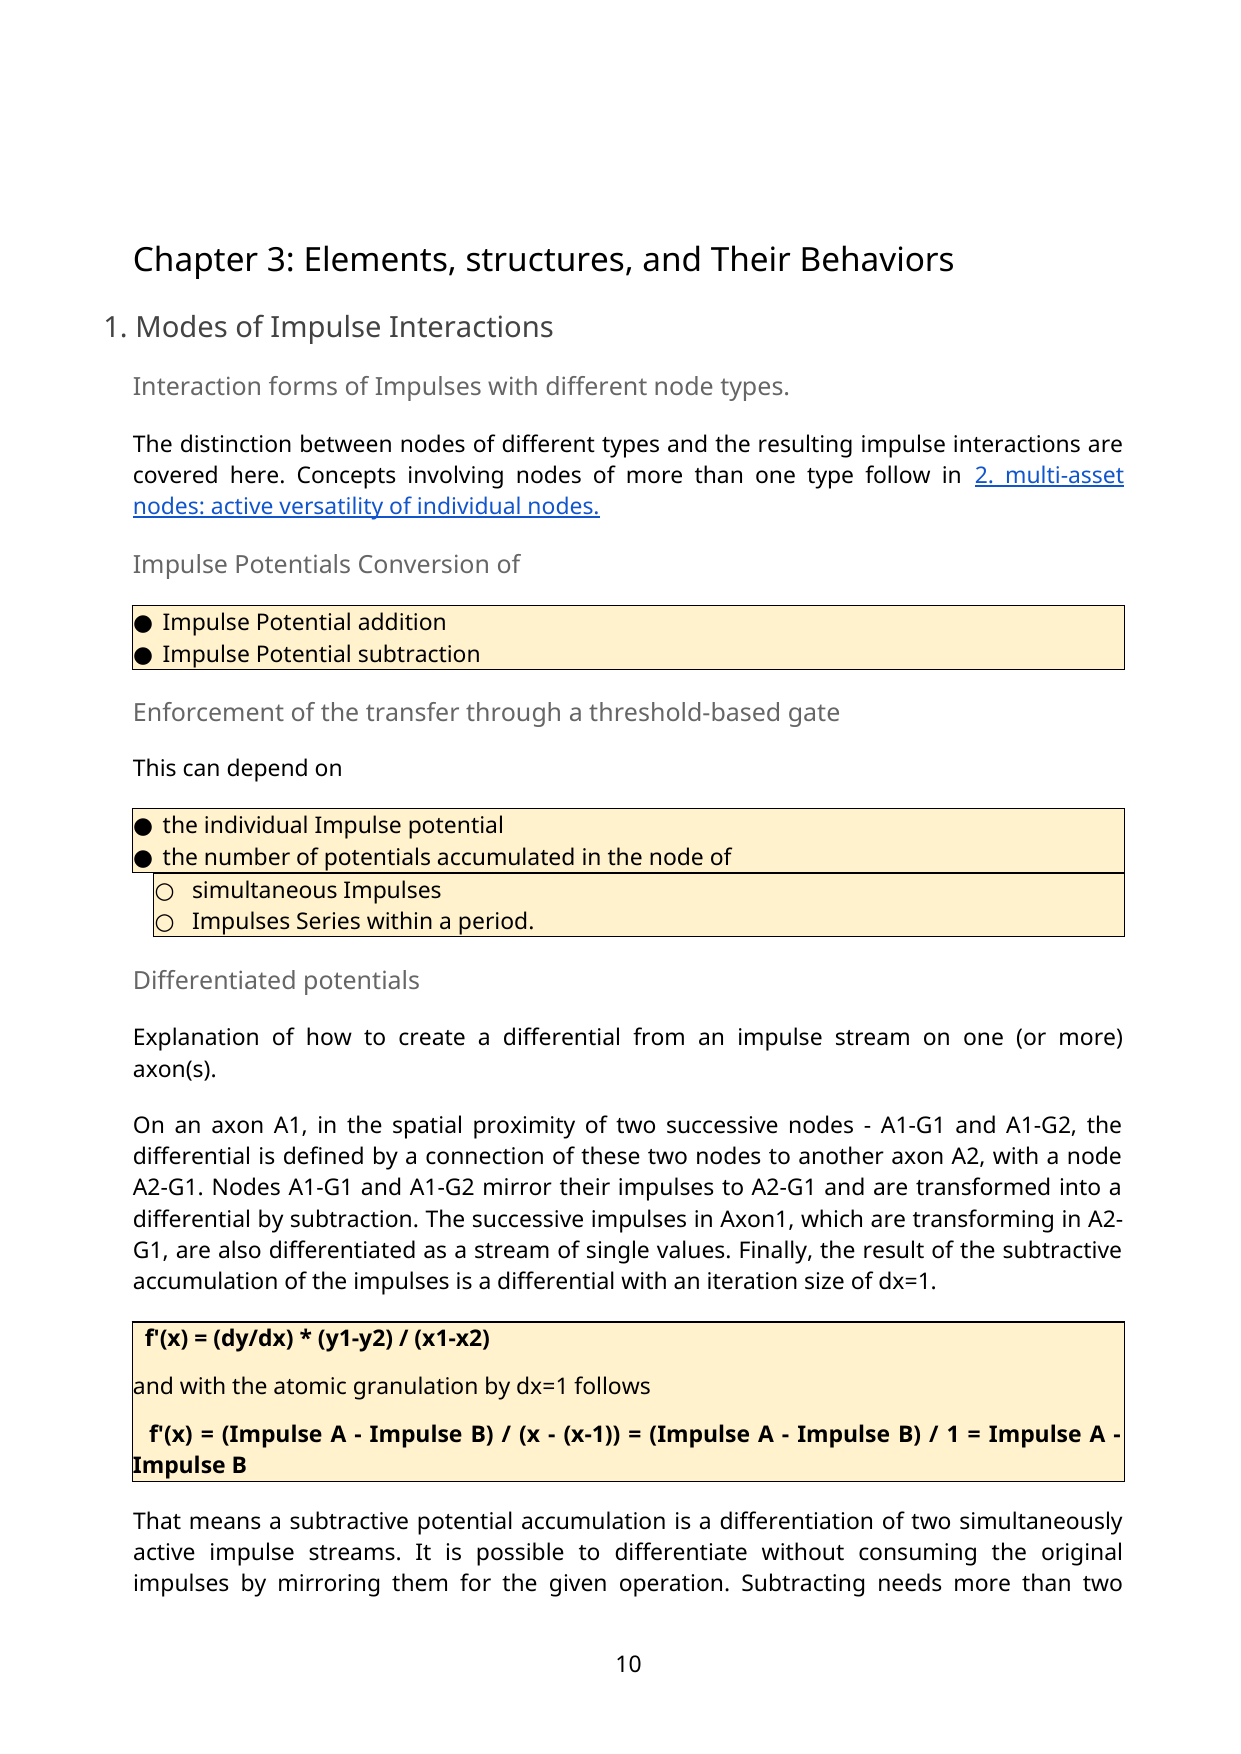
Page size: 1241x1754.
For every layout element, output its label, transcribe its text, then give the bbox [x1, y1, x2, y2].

text and with the atomic granulation by dx=1 follows [133, 1369, 1124, 1402]
text The distinction between nodes of different types and the resulting impulse interactions are covered here. Concepts involving nodes of more than one type follow in 2. multi-asset nodes: active versatility of individual nodes. [133, 427, 1124, 521]
text f'(x) = (dy/dx) * (y1-y2) / (x1-x2) [133, 1323, 1124, 1354]
text On an axon A1, in the spatial proximity of two successive nodes - A1-G1 and A1-G2, the differential is defined by a connection of these two nodes to another axon A2, with a node A2-G1. Nodes A1-G1 and A1-G2 mirror their impulses to A2-G1 and are transformed into a differential by subtraction. The successive impulses in Axon1, which are transforming in A2-G1, are also differentiated as a stream of single values. Finally, the result of the subtractive accumulation of the impulses is a differential with an iteration size of dx=1. [133, 1109, 1124, 1296]
text f'(x) = (Impulse A - Impulse B) / (x - (x-1)) = (Impulse A - Impulse B) / 1 = Impulse A - Impulse B [133, 1417, 1124, 1481]
list simultaneous Impulses [154, 874, 1124, 904]
list Impulse Potential addition [133, 606, 1124, 637]
subtitle Impulse Potentials Conversion of [133, 546, 1124, 580]
list the number of potentials accumulated in the node of [133, 839, 1124, 872]
list Impulse Potential subtraction [133, 637, 1124, 669]
text That means a subtractive potential accumulation is a differentiation of two simultaneously active impulse streams. It is possible to differentiate without consuming the original impulses by mirroring them for the given operation. Subtracting needs more than two [133, 1505, 1124, 1598]
subtitle Chapter 3: Elements, structures, and Their Behaviors [133, 235, 1124, 281]
subtitle This can depend on [133, 752, 1124, 783]
list the individual Impulse potential [133, 809, 1124, 839]
subtitle Interaction forms of Impulses with different node types. [133, 368, 1124, 402]
subtitle Enforcement of the transfer through a threshold-based gate [133, 695, 1124, 729]
subtitle 1. Modes of Impulse Interactions [103, 306, 1124, 346]
subtitle Differentiated potentials [133, 962, 1124, 996]
text Explanation of how to create a differential from an impulse stream on one (or more) axon(s). [133, 1021, 1124, 1084]
list Impulses Series within a period. [154, 904, 1124, 936]
